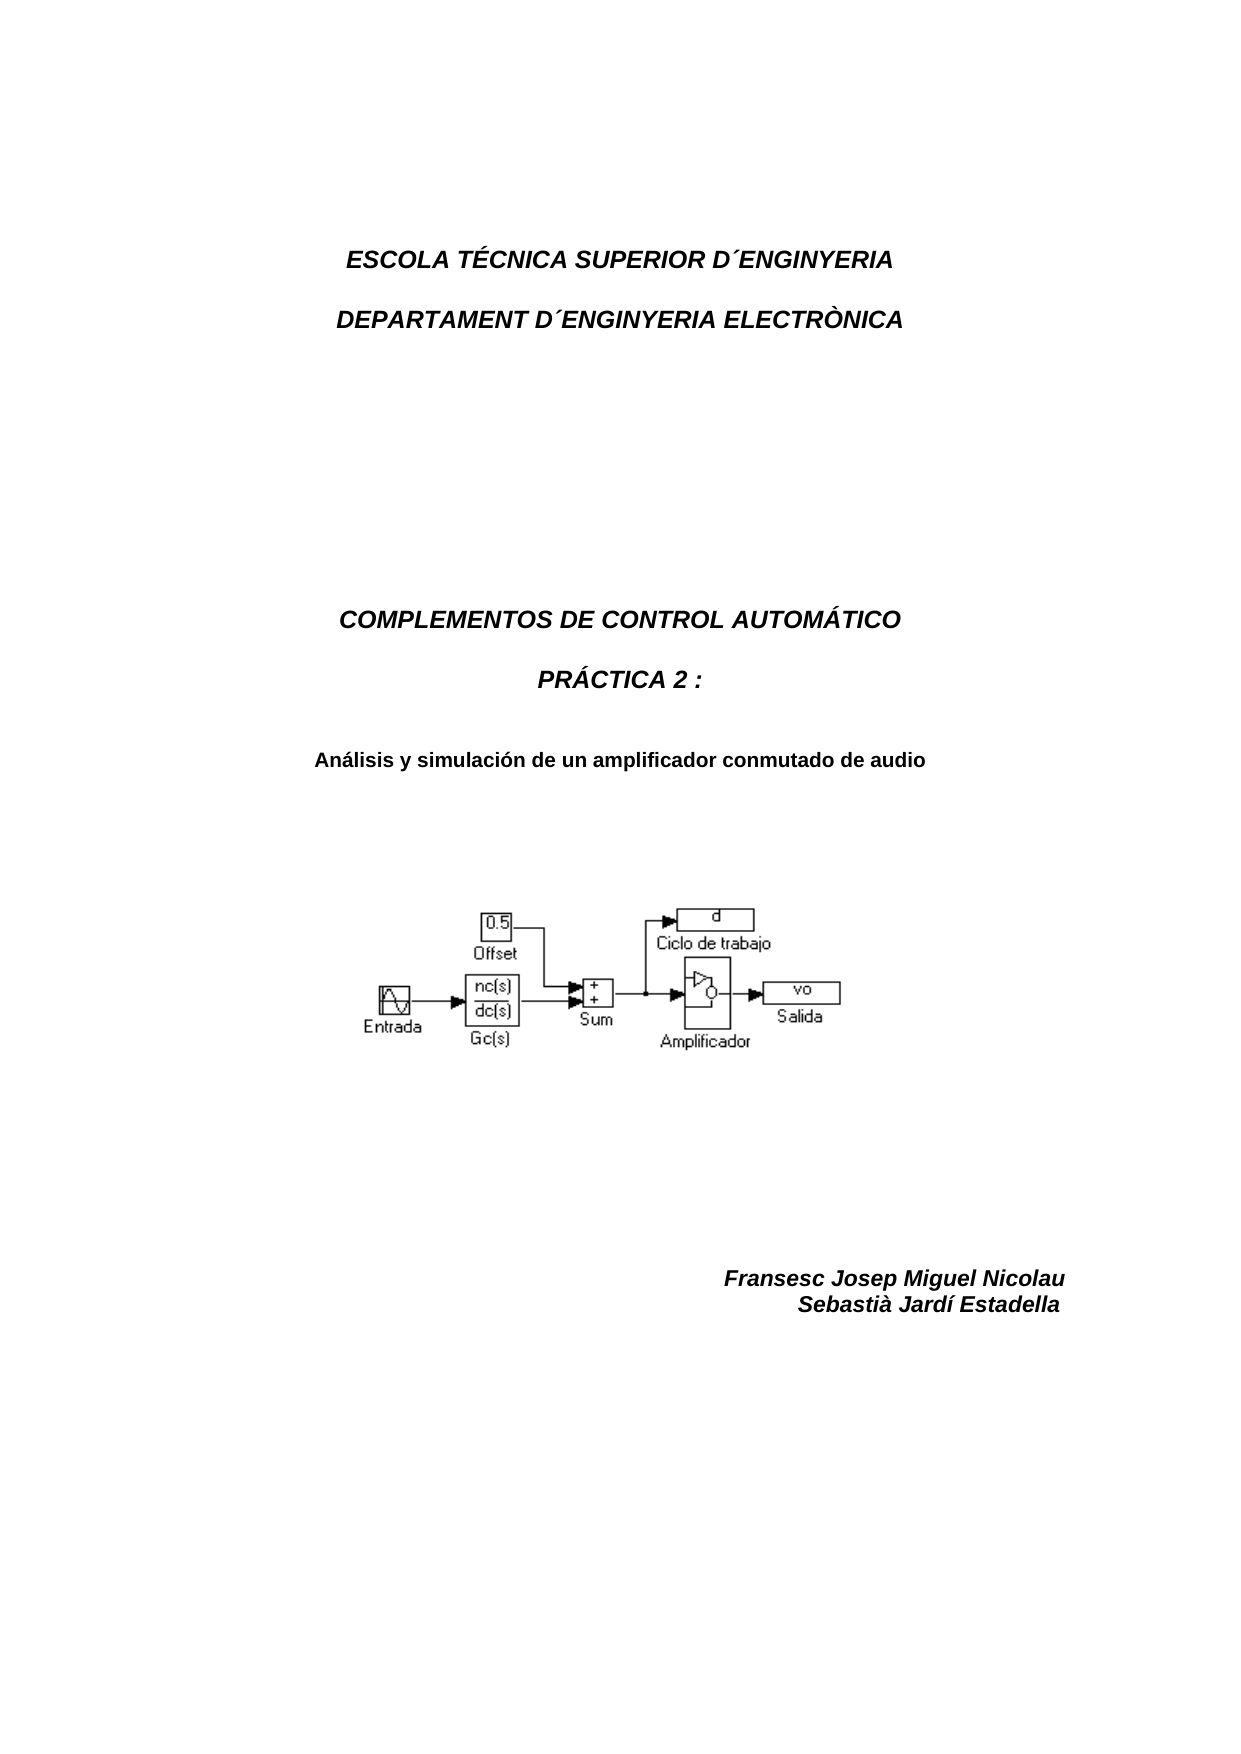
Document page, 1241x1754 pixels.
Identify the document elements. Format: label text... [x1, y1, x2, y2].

text Sebastià Jardí Estadella [148, 1291, 1093, 1318]
subtitle COMPLEMENTOS DE CONTROL AUTOMÁTICO [148, 604, 1093, 633]
text Fransesc Josep Miguel Nicolau [148, 1265, 1093, 1291]
text Análisis y simulación de un amplificador conmutado de audio [148, 747, 1093, 771]
subtitle DEPARTAMENT D´ENGINYERIA ELECTRÒNICA [148, 304, 1093, 333]
subtitle PRÁCTICA 2 : [148, 664, 1093, 693]
subtitle ESCOLA TÉCNICA SUPERIOR D´ENGINYERIA [148, 244, 1093, 273]
